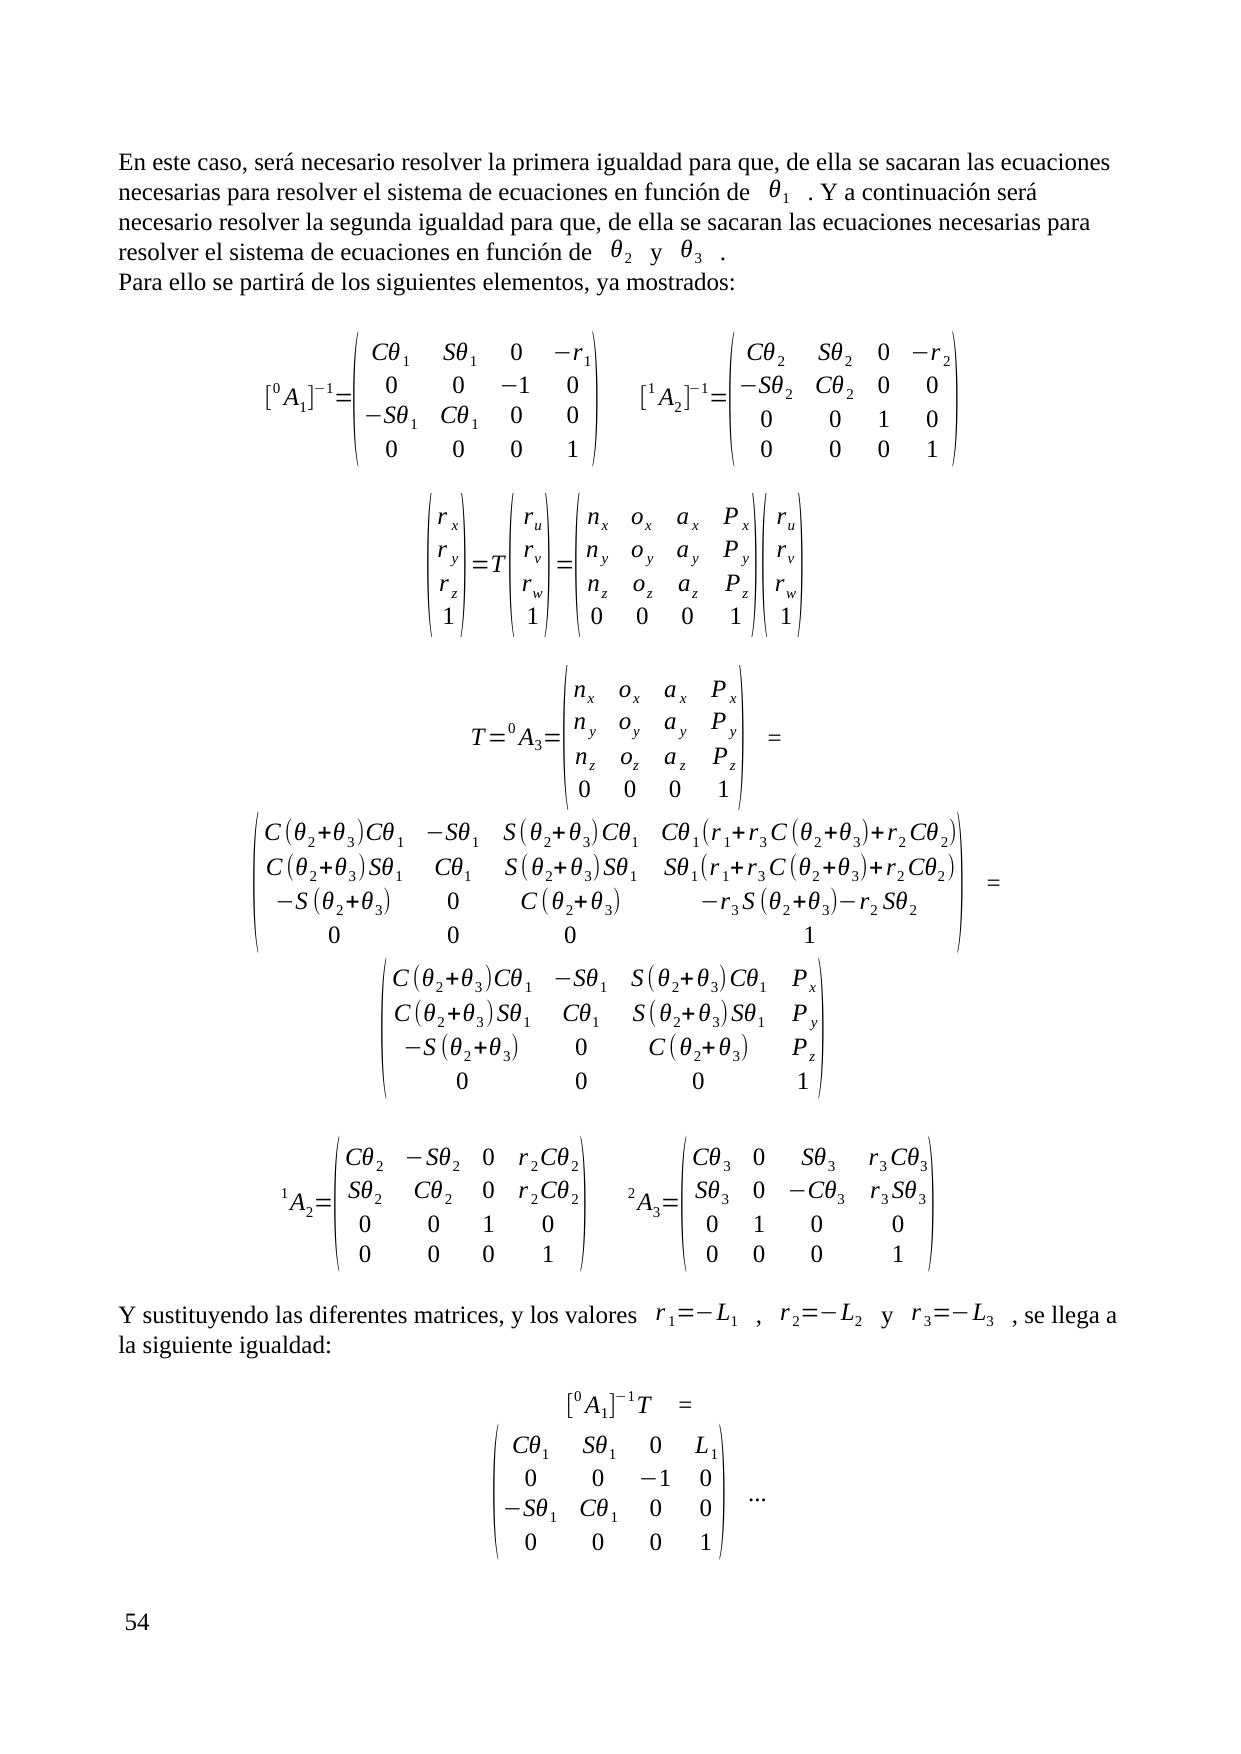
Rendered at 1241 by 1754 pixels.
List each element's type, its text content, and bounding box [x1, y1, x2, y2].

text = [118, 666, 1122, 809]
text = [118, 809, 1122, 955]
text = [118, 1387, 1122, 1422]
text ... [118, 1422, 1122, 1562]
text En este caso, será necesario resolver la primera igualdad para que, de ella se sacaran las ecuaciones necesarias para resolver el sistema de ecuaciones en función de. Y a continuación será necesario resolver la segunda igualdad para que, de ella se sacaran las ecuaciones necesarias para resolver el sistema de ecuaciones en función dey. [118, 147, 1122, 267]
text Para ello se partirá de los siguientes elementos, ya mostrados: [118, 267, 1122, 296]
text Y sustituyendo las diferentes matrices, y los valores,y, se llega a la siguiente igualdad: [118, 1298, 1122, 1358]
